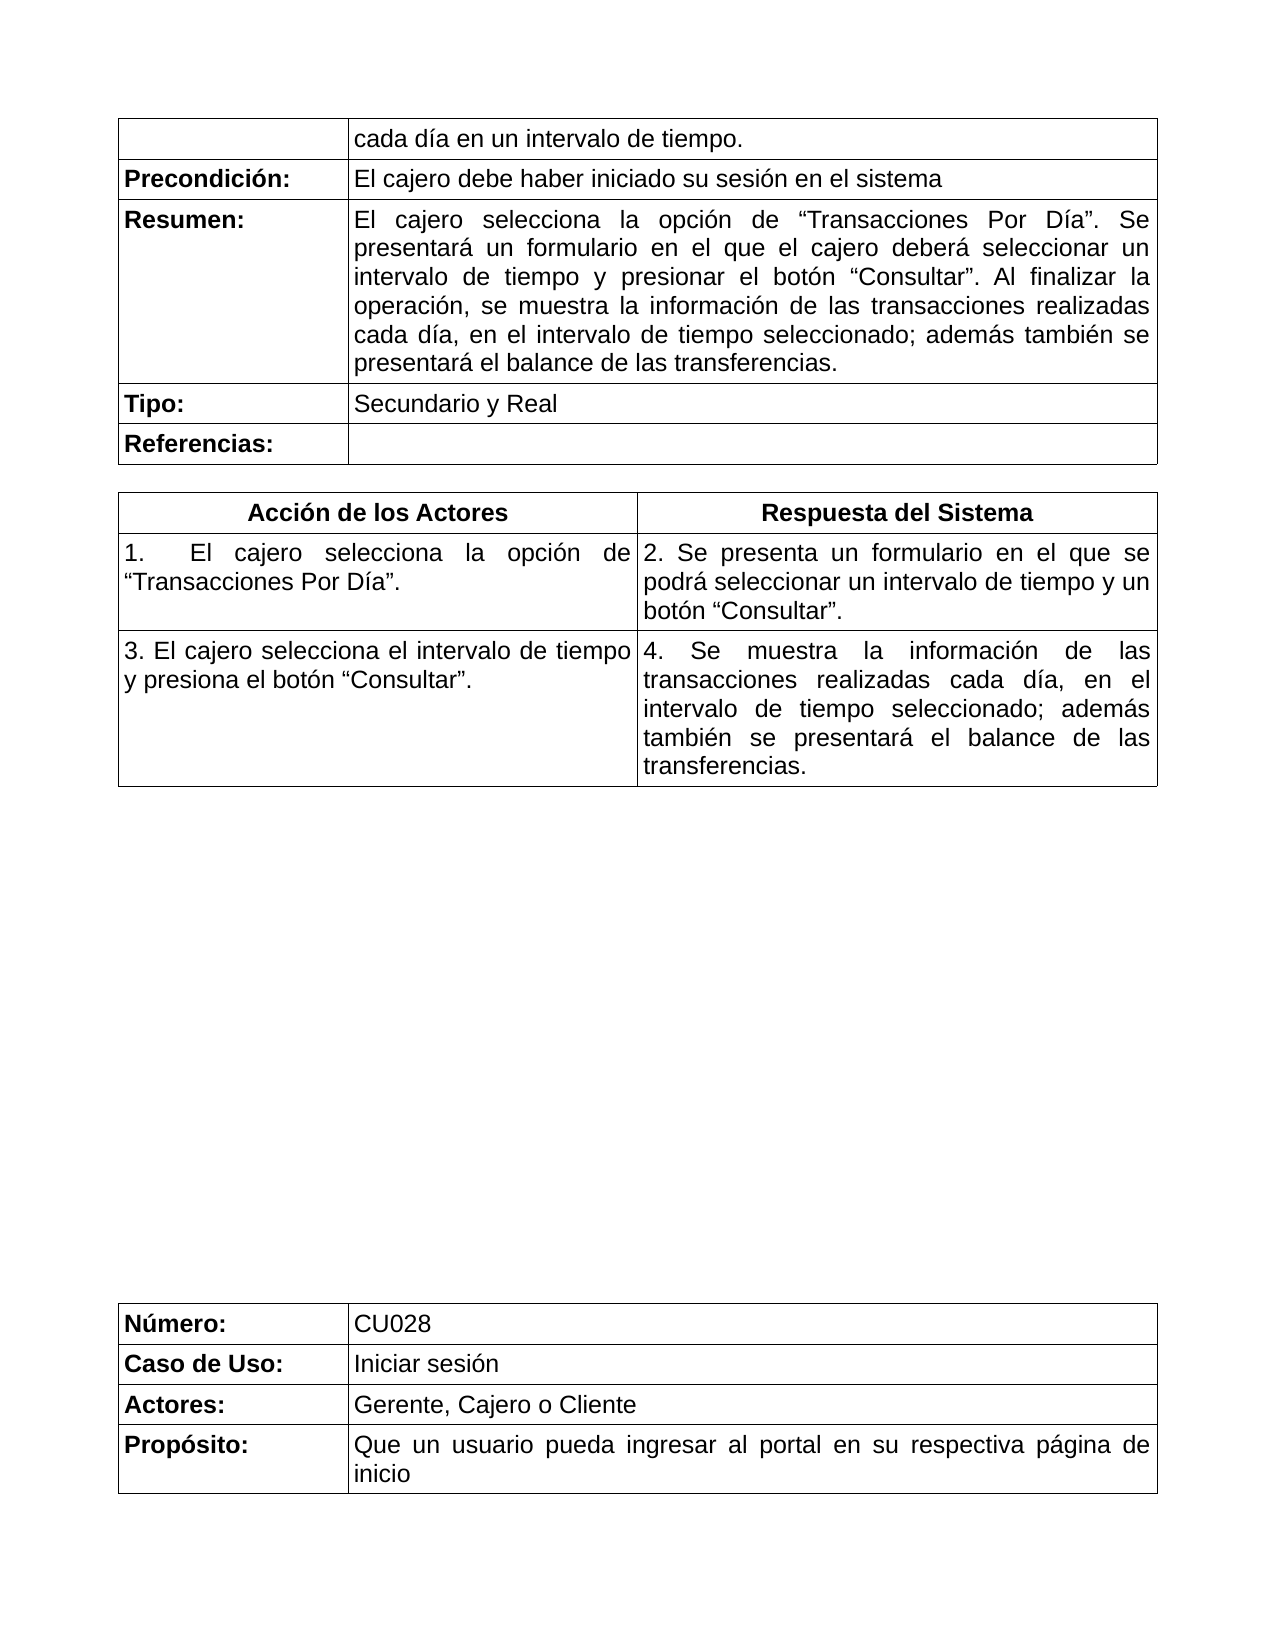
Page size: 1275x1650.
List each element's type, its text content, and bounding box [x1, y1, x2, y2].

table_cell 2. Se presenta un formulario en el que se podrá seleccionar un intervalo de tiempo y un botón “Consultar”. [638, 534, 1157, 630]
table_cell El cajero debe haber iniciado su sesión en el sistema [349, 160, 1157, 199]
table_cell Precondición: [119, 160, 348, 199]
table_cell 3. El cajero selecciona el intervalo de tiempo y presiona el botón “Consultar”. [119, 631, 637, 786]
table_cell Secundario y Real [349, 384, 1157, 423]
table_header Número: [119, 1304, 348, 1344]
table_cell Referencias: [119, 424, 348, 463]
table_cell Que un usuario pueda ingresar al portal en su respectiva página de inicio [349, 1425, 1157, 1493]
table_cell 1. El cajero selecciona la opción de “Transacciones Por Día”. [119, 534, 637, 630]
table_header CU028 [349, 1304, 1157, 1344]
table_cell [349, 424, 1157, 463]
table_cell El cajero selecciona la opción de “Transacciones Por Día”. Se presentará un formulario en el que el cajero deberá seleccionar un intervalo de tiempo y presionar el botón “Consultar”. Al finalizar la operación, se muestra la información de las transacciones realizadas cada día, en el intervalo de tiempo seleccionado; además también se presentará el balance de las transferencias. [349, 200, 1157, 383]
table_cell Gerente, Cajero o Cliente [349, 1385, 1157, 1424]
table_cell Propósito: [119, 1425, 348, 1493]
table_cell Caso de Uso: [119, 1345, 348, 1384]
table_header Acción de los Actores [119, 493, 637, 533]
table_cell [119, 119, 348, 158]
table_cell Tipo: [119, 384, 348, 423]
table_cell cada día en un intervalo de tiempo. [349, 119, 1157, 158]
table_cell 4. Se muestra la información de las transacciones realizadas cada día, en el intervalo de tiempo seleccionado; además también se presentará el balance de las transferencias. [638, 631, 1157, 786]
table_cell Resumen: [119, 200, 348, 383]
table_header Respuesta del Sistema [638, 493, 1157, 533]
table_cell Actores: [119, 1385, 348, 1424]
table_cell Iniciar sesión [349, 1345, 1157, 1384]
